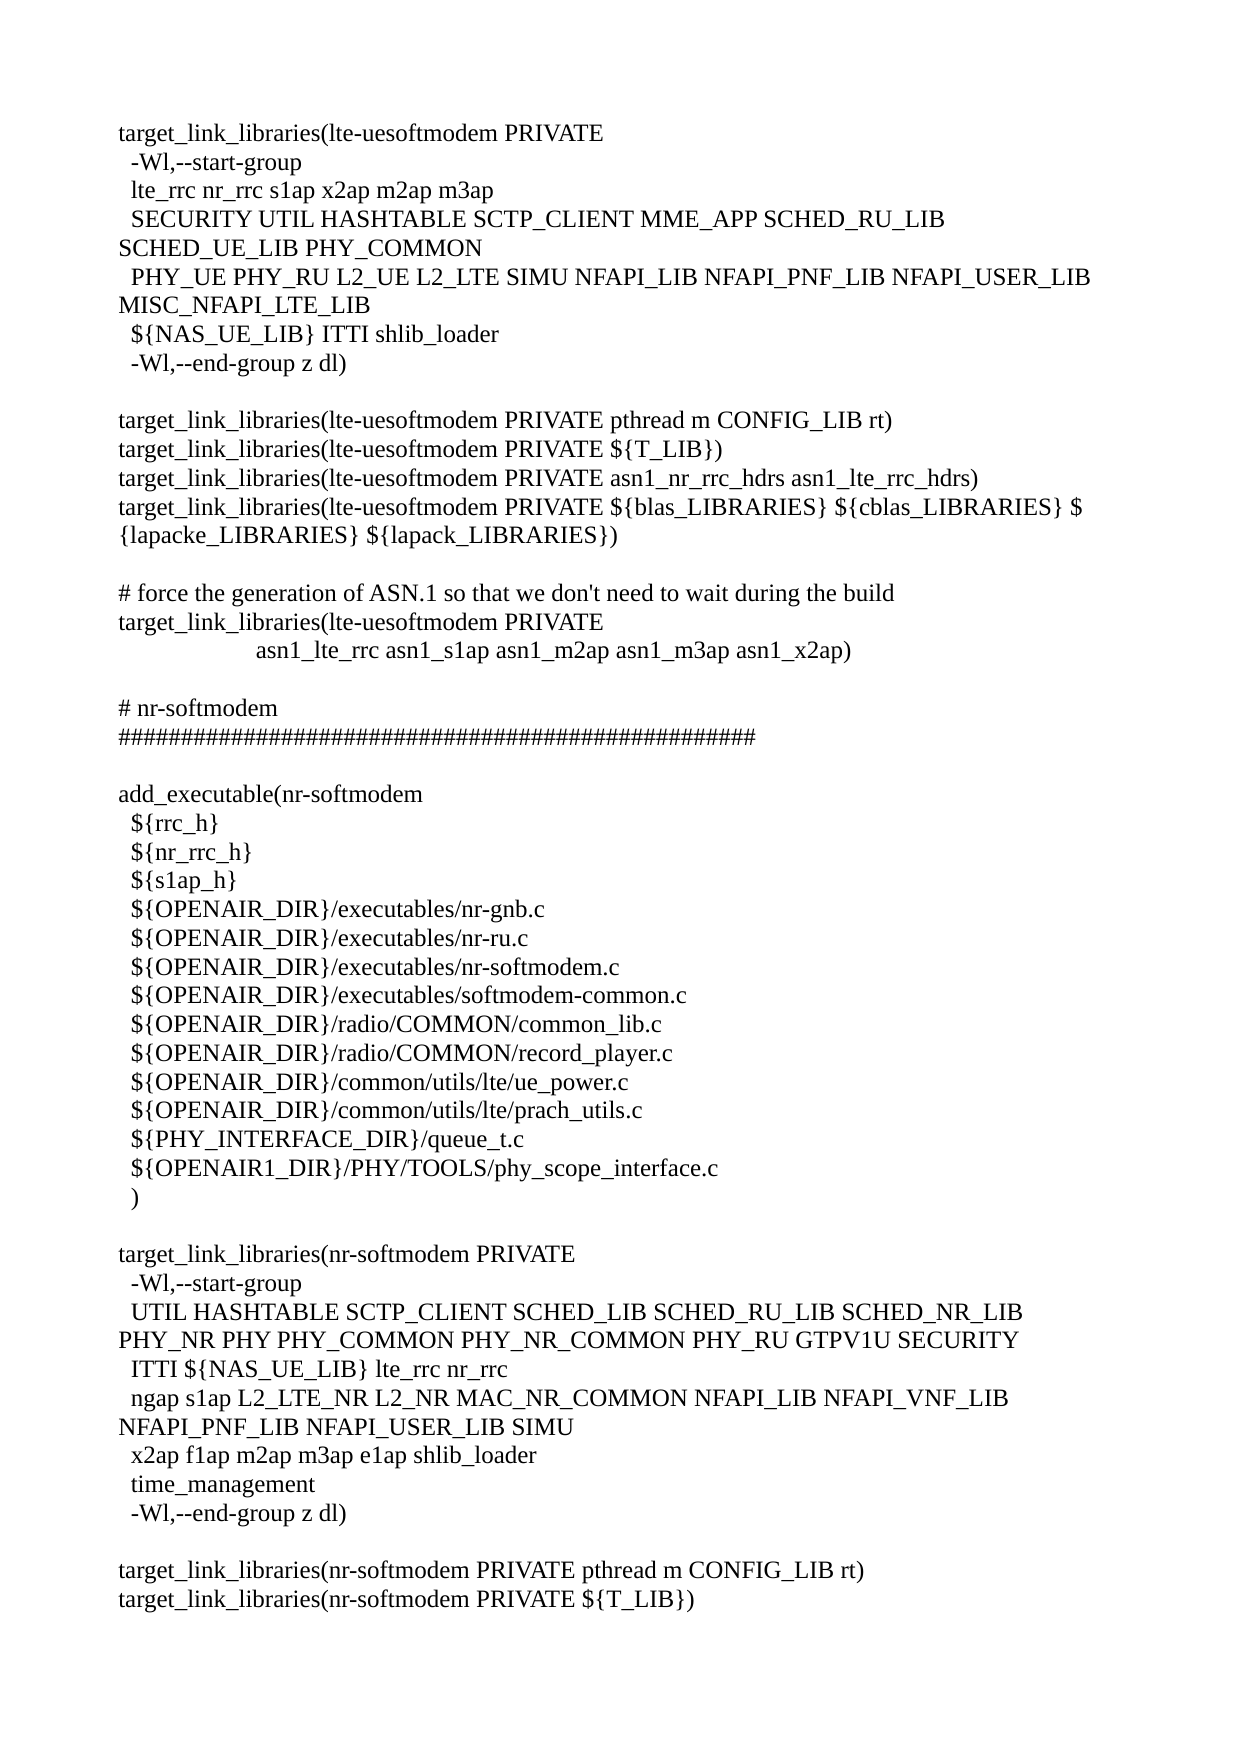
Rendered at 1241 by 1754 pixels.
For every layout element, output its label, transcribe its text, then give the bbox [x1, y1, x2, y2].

text ${OPENAIR_DIR}/common/utils/lte/ue_power.c [118, 1067, 1122, 1096]
text ${NAS_UE_LIB} ITTI shlib_loader [118, 319, 1122, 348]
text ${OPENAIR_DIR}/common/utils/lte/prach_utils.c [118, 1096, 1122, 1124]
text target_link_libraries(lte-uesoftmodem PRIVATE asn1_nr_rrc_hdrs asn1_lte_rrc_hdrs) [118, 463, 1122, 492]
text ################################################### [118, 722, 1122, 751]
text ${OPENAIR_DIR}/radio/COMMON/record_player.c [118, 1038, 1122, 1067]
text target_link_libraries(nr-softmodem PRIVATE [118, 1239, 1122, 1268]
text ${OPENAIR1_DIR}/PHY/TOOLS/phy_scope_interface.c [118, 1153, 1122, 1182]
text ) [118, 1182, 1122, 1211]
text ${PHY_INTERFACE_DIR}/queue_t.c [118, 1124, 1122, 1153]
text ${s1ap_h} [118, 866, 1122, 894]
text target_link_libraries(lte-uesoftmodem PRIVATE pthread m CONFIG_LIB rt) [118, 406, 1122, 434]
text target_link_libraries(lte-uesoftmodem PRIVATE [118, 607, 1122, 636]
text -Wl,--end-group z dl) [118, 1498, 1122, 1527]
text target_link_libraries(nr-softmodem PRIVATE ${T_LIB}) [118, 1584, 1122, 1613]
text SECURITY UTIL HASHTABLE SCTP_CLIENT MME_APP SCHED_RU_LIB SCHED_UE_LIB PHY_COMMON [118, 204, 1122, 262]
text x2ap f1ap m2ap m3ap e1ap shlib_loader [118, 1441, 1122, 1469]
text target_link_libraries(lte-uesoftmodem PRIVATE [118, 118, 1122, 147]
text UTIL HASHTABLE SCTP_CLIENT SCHED_LIB SCHED_RU_LIB SCHED_NR_LIB PHY_NR PHY PHY_COMMON PHY_NR_COMMON PHY_RU GTPV1U SECURITY [118, 1297, 1122, 1354]
text ${OPENAIR_DIR}/executables/nr-ru.c [118, 923, 1122, 952]
text ${OPENAIR_DIR}/executables/softmodem-common.c [118, 981, 1122, 1009]
text target_link_libraries(lte-uesoftmodem PRIVATE ${T_LIB}) [118, 434, 1122, 463]
text target_link_libraries(lte-uesoftmodem PRIVATE ${blas_LIBRARIES} ${cblas_LIBRARIES} ${lapacke_LIBRARIES} ${lapack_LIBRARIES}) [118, 492, 1122, 549]
text ITTI ${NAS_UE_LIB} lte_rrc nr_rrc [118, 1354, 1122, 1383]
text ${OPENAIR_DIR}/executables/nr-gnb.c [118, 894, 1122, 923]
text time_management [118, 1469, 1122, 1498]
text asn1_lte_rrc asn1_s1ap asn1_m2ap asn1_m3ap asn1_x2ap) [118, 636, 1122, 664]
text PHY_UE PHY_RU L2_UE L2_LTE SIMU NFAPI_LIB NFAPI_PNF_LIB NFAPI_USER_LIB MISC_NFAPI_LTE_LIB [118, 262, 1122, 319]
text # nr-softmodem [118, 693, 1122, 722]
text ${nr_rrc_h} [118, 837, 1122, 866]
text ${OPENAIR_DIR}/executables/nr-softmodem.c [118, 952, 1122, 981]
text lte_rrc nr_rrc s1ap x2ap m2ap m3ap [118, 176, 1122, 204]
text -Wl,--start-group [118, 147, 1122, 176]
text -Wl,--end-group z dl) [118, 348, 1122, 377]
text ngap s1ap L2_LTE_NR L2_NR MAC_NR_COMMON NFAPI_LIB NFAPI_VNF_LIB NFAPI_PNF_LIB NFAPI_USER_LIB SIMU [118, 1383, 1122, 1441]
text ${rrc_h} [118, 808, 1122, 837]
text -Wl,--start-group [118, 1268, 1122, 1297]
text ${OPENAIR_DIR}/radio/COMMON/common_lib.c [118, 1009, 1122, 1038]
text # force the generation of ASN.1 so that we don't need to wait during the build [118, 578, 1122, 607]
text target_link_libraries(nr-softmodem PRIVATE pthread m CONFIG_LIB rt) [118, 1556, 1122, 1584]
text add_executable(nr-softmodem [118, 779, 1122, 808]
